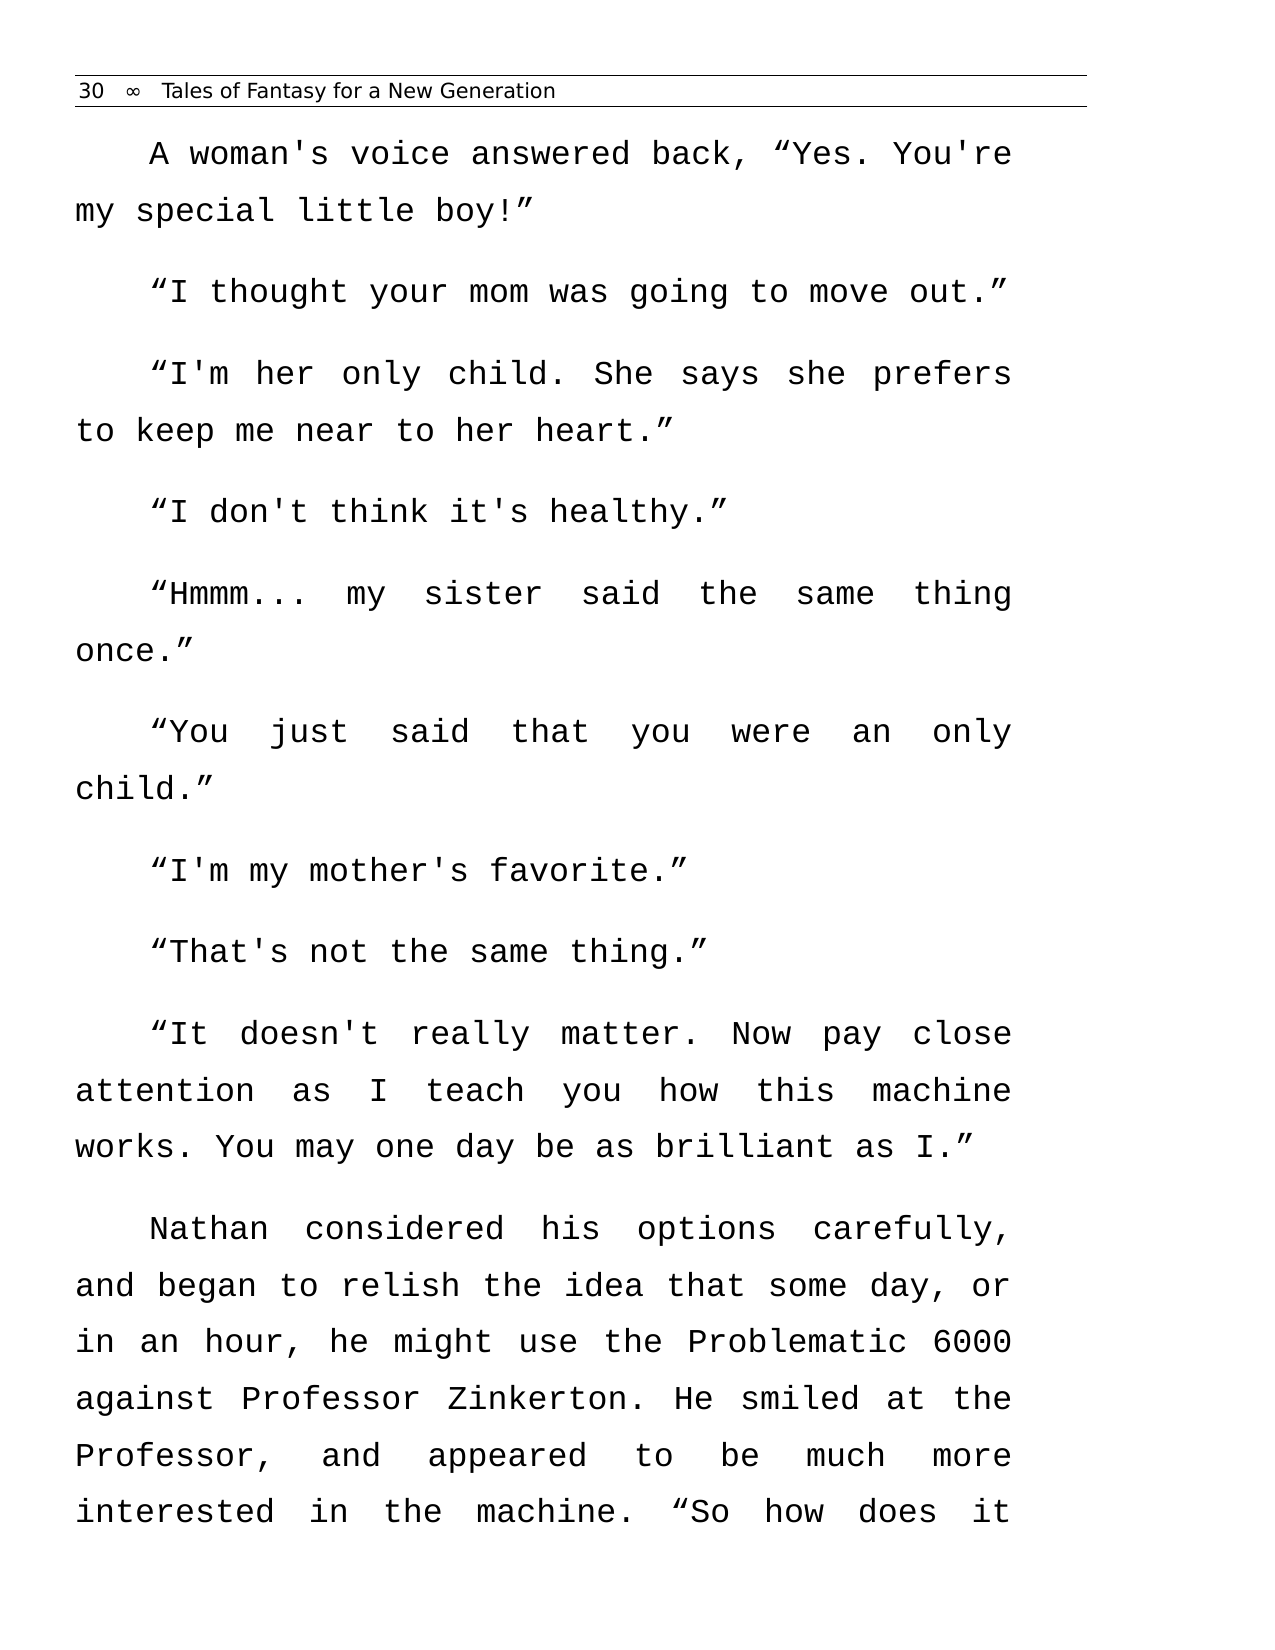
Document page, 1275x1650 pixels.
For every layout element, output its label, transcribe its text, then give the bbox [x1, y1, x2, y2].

text “I'm her only child. She says she prefers to keep me near to her heart.” [75, 357, 1012, 451]
text “I thought your mom was going to move out.” [75, 275, 1012, 313]
text “Hmmm... my sister said the same thing once.” [75, 577, 1012, 671]
text “I don't think it's healthy.” [75, 495, 1012, 533]
text Nathan considered his options carefully, and began to relish the idea that some day, or in an hour, he might use the Problematic 6000 against Professor Zinkerton. He smiled at the Professor, and appeared to be much more interested in the machine. “So how does it [75, 1212, 1012, 1533]
text “I'm my mother's favorite.” [75, 853, 1012, 891]
text “You just said that you were an only child.” [75, 715, 1012, 809]
text A woman's voice answered back, “Yes. You're my special little boy!” [75, 137, 1012, 231]
text “It doesn't really matter. Now pay close attention as I teach you how this machine works. You may one day be as brilliant as I.” [75, 1017, 1012, 1168]
text “That's not the same thing.” [75, 935, 1012, 973]
